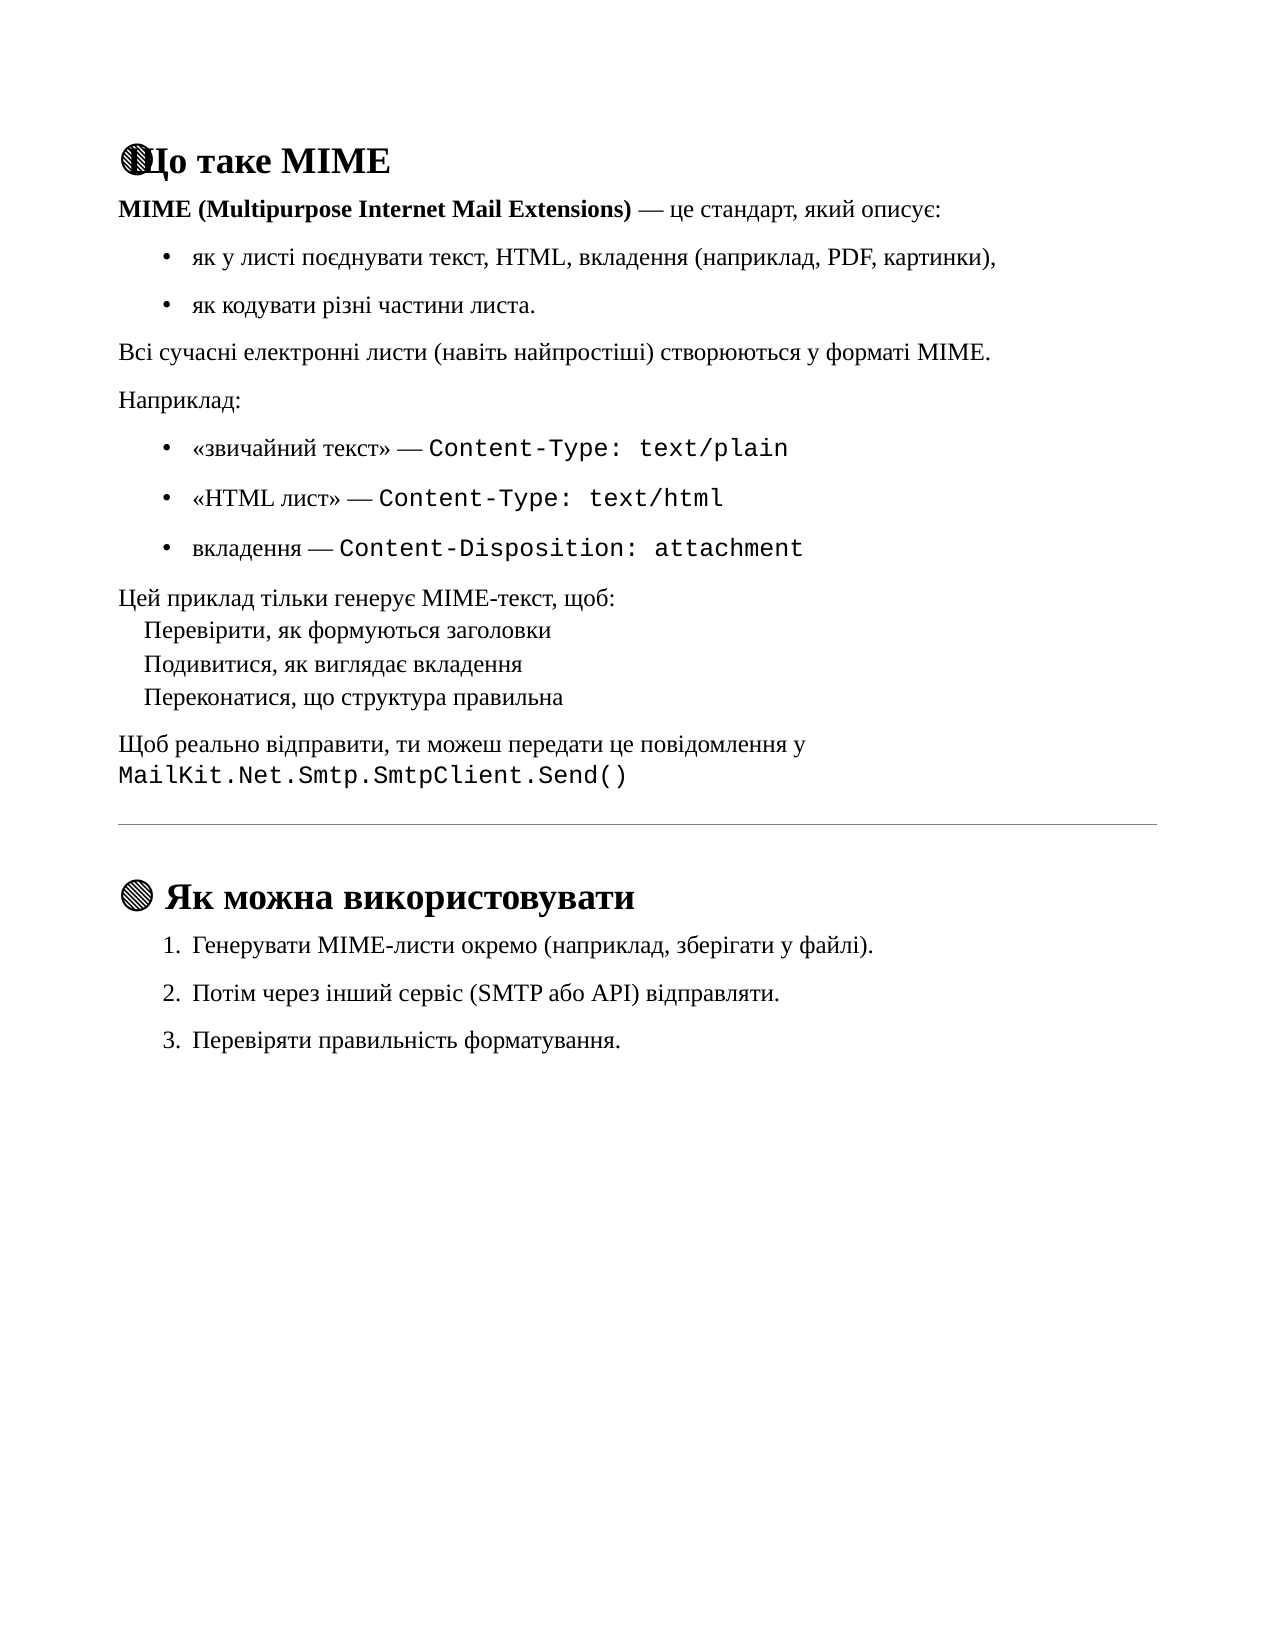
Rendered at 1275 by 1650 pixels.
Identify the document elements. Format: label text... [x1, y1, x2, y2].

list «HTML лист» — Content-Type: text/html [162, 483, 1157, 513]
text MIME (Multipurpose Internet Mail Extensions) — це стандарт, який описує: [118, 194, 1157, 223]
text Щоб реально відправити, ти можеш передати це повідомлення у MailKit.Net.Smtp.SmtpClient.Send() [118, 729, 1157, 791]
list як кодувати різні частини листа. [162, 290, 1157, 318]
text Цей приклад тільки генерує MIME-текст, щоб: ✅ Перевірити, як формуються заголовки ✅ Подивитися, як виглядає вкладення ✅ Переконатися, що структура правильна [118, 583, 1157, 710]
subtitle 🧠🟢 Що таке MIME [118, 139, 1157, 182]
list Перевіряти правильність форматування. [162, 1025, 1157, 1054]
text Наприклад: [118, 385, 1157, 414]
list Потім через інший сервіс (SMTP або API) відправляти. [162, 978, 1157, 1006]
list Генерувати MIME-листи окремо (наприклад, зберігати у файлі). [162, 930, 1157, 959]
subtitle 🟢 Як можна використовувати [118, 874, 1157, 917]
list «звичайний текст» — Content-Type: text/plain [162, 433, 1157, 463]
list вкладення — Content-Disposition: attachment [162, 533, 1157, 563]
list як у листі поєднувати текст, HTML, вкладення (наприклад, PDF, картинки), [162, 242, 1157, 271]
text Всі сучасні електронні листи (навіть найпростіші) створюються у форматі MIME. [118, 337, 1157, 366]
